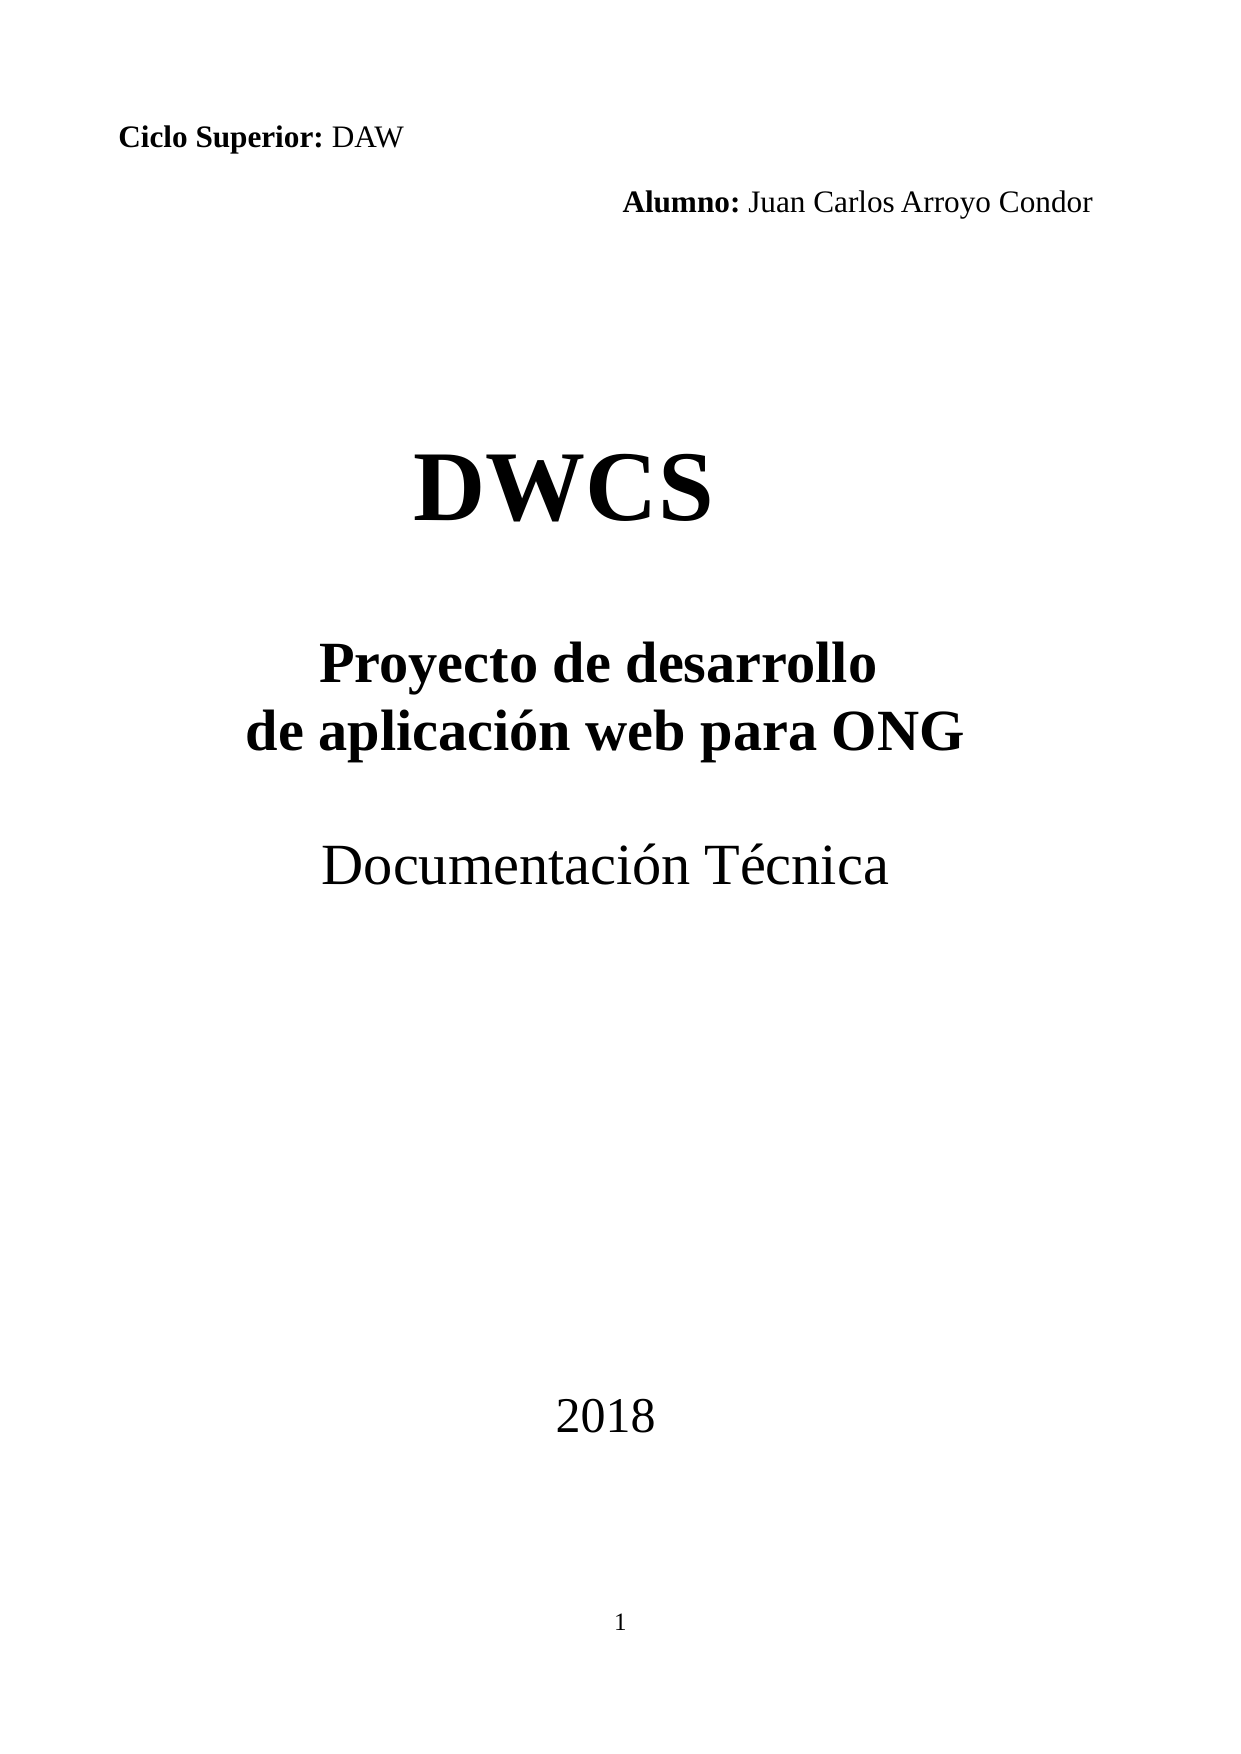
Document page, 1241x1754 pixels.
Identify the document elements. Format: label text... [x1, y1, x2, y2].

text de aplicación web para ONG [118, 696, 1093, 763]
text DWCS [118, 427, 1093, 542]
text Documentación Técnica [118, 830, 1093, 897]
text Ciclo Superior: DAW [118, 118, 1093, 154]
text 2018 [118, 1386, 1093, 1443]
text Proyecto de desarrollo [118, 628, 1093, 696]
text Alumno: Juan Carlos Arroyo Condor [118, 183, 1093, 219]
